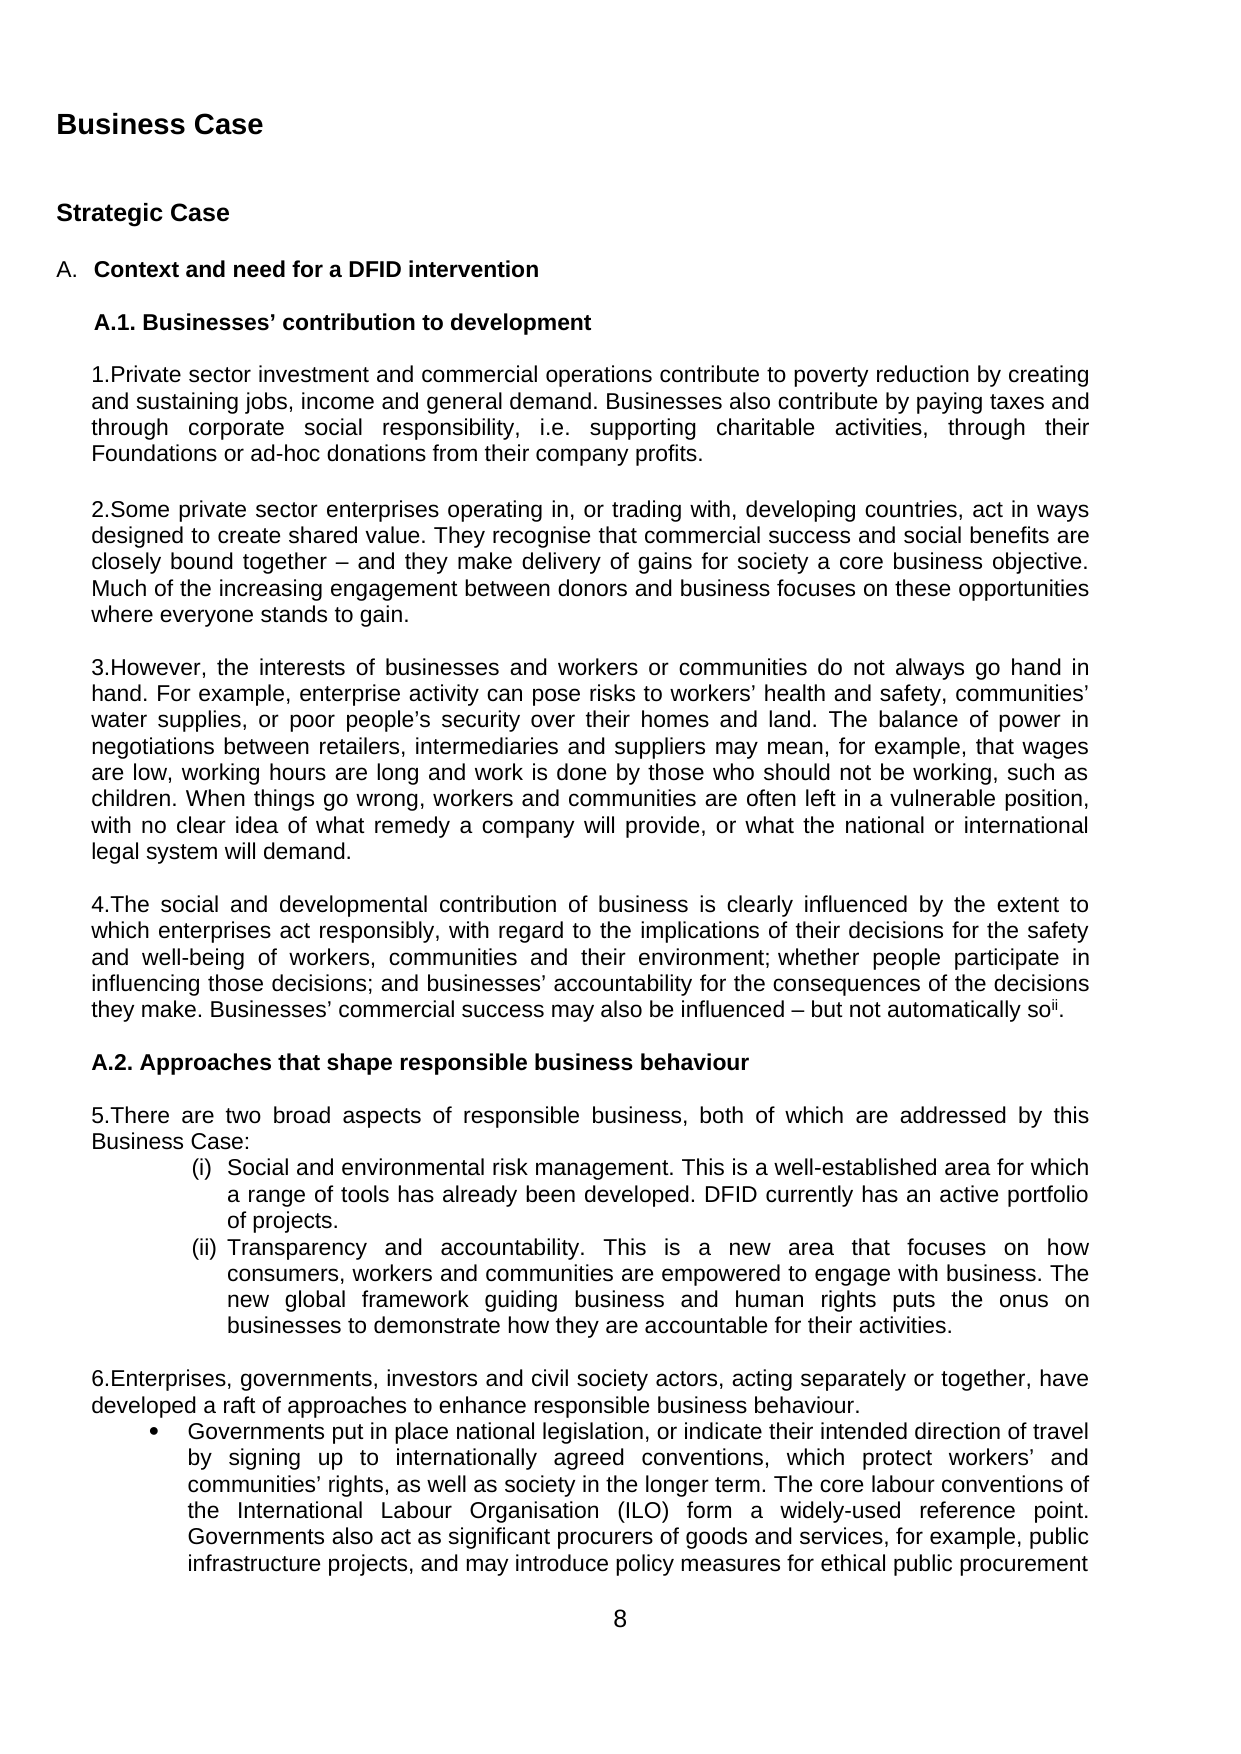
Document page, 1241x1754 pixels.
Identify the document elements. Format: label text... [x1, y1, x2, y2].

text Strategic Case [56, 198, 1090, 227]
list The social and developmental contribution of business is clearly influenced by the extent to which enterprises act responsibly, with regard to the implications of their decisions for the safety and well-being of workers, communities and their environment; whether people participate in influencing those decisions; and businesses’ accountability for the consequences of the decisions they make. Businesses’ commercial success may also be influenced – but not automatically so. [150, 891, 1090, 1023]
list Governments put in place national legislation, or indicate their intended direction of travel by signing up to internationally agreed conventions, which protect workers’ and communities’ rights, as well as society in the longer term. The core labour conventions of the International Labour Organisation (ILO) form a widely-used reference point. Governments also act as significant procurers of goods and services, for example, public infrastructure projects, and may introduce policy measures for ethical public procurement [150, 1418, 1090, 1576]
text A.2. Approaches that shape responsible business behaviour [91, 1049, 1090, 1075]
text A.1. Businesses’ contribution to development [94, 309, 1090, 335]
text Business Case [56, 107, 1090, 141]
list Social and environmental risk management. This is a well-established area for which a range of tools has already been developed. DFID currently has an active portfolio of projects. [191, 1154, 1090, 1233]
list Context and need for a DFID intervention [150, 256, 1090, 282]
list However, the interests of businesses and workers or communities do not always go hand in hand. For example, enterprise activity can pose risks to workers’ health and safety, communities’ water supplies, or poor people’s security over their homes and land. The balance of power in negotiations between retailers, intermediaries and suppliers may mean, for example, that wages are low, working hours are long and work is done by those who should not be working, such as children. When things go wrong, workers and communities are often left in a vulnerable position, with no clear idea of what remedy a company will provide, or what the national or international legal system will demand. [150, 654, 1090, 864]
list There are two broad aspects of responsible business, both of which are addressed by this Business Case: [150, 1102, 1090, 1154]
list Some private sector enterprises operating in, or trading with, developing countries, act in ways designed to create shared value. They recognise that commercial success and social benefits are closely bound together – and they make delivery of gains for society a core business objective. Much of the increasing engagement between donors and business focuses on these opportunities where everyone stands to gain. [150, 496, 1090, 627]
list Enterprises, governments, investors and civil society actors, acting separately or together, have developed a raft of approaches to enhance responsible business behaviour. [150, 1365, 1090, 1418]
list Transparency and accountability. This is a new area that focuses on how consumers, workers and communities are empowered to engage with business. The new global framework guiding business and human rights puts the onus on businesses to demonstrate how they are accountable for their activities. [191, 1233, 1090, 1339]
list Private sector investment and commercial operations contribute to poverty reduction by creating and sustaining jobs, income and general demand. Businesses also contribute by paying taxes and through corporate social responsibility, i.e. supporting charitable activities, through their Foundations or ad-hoc donations from their company profits. [150, 361, 1090, 467]
